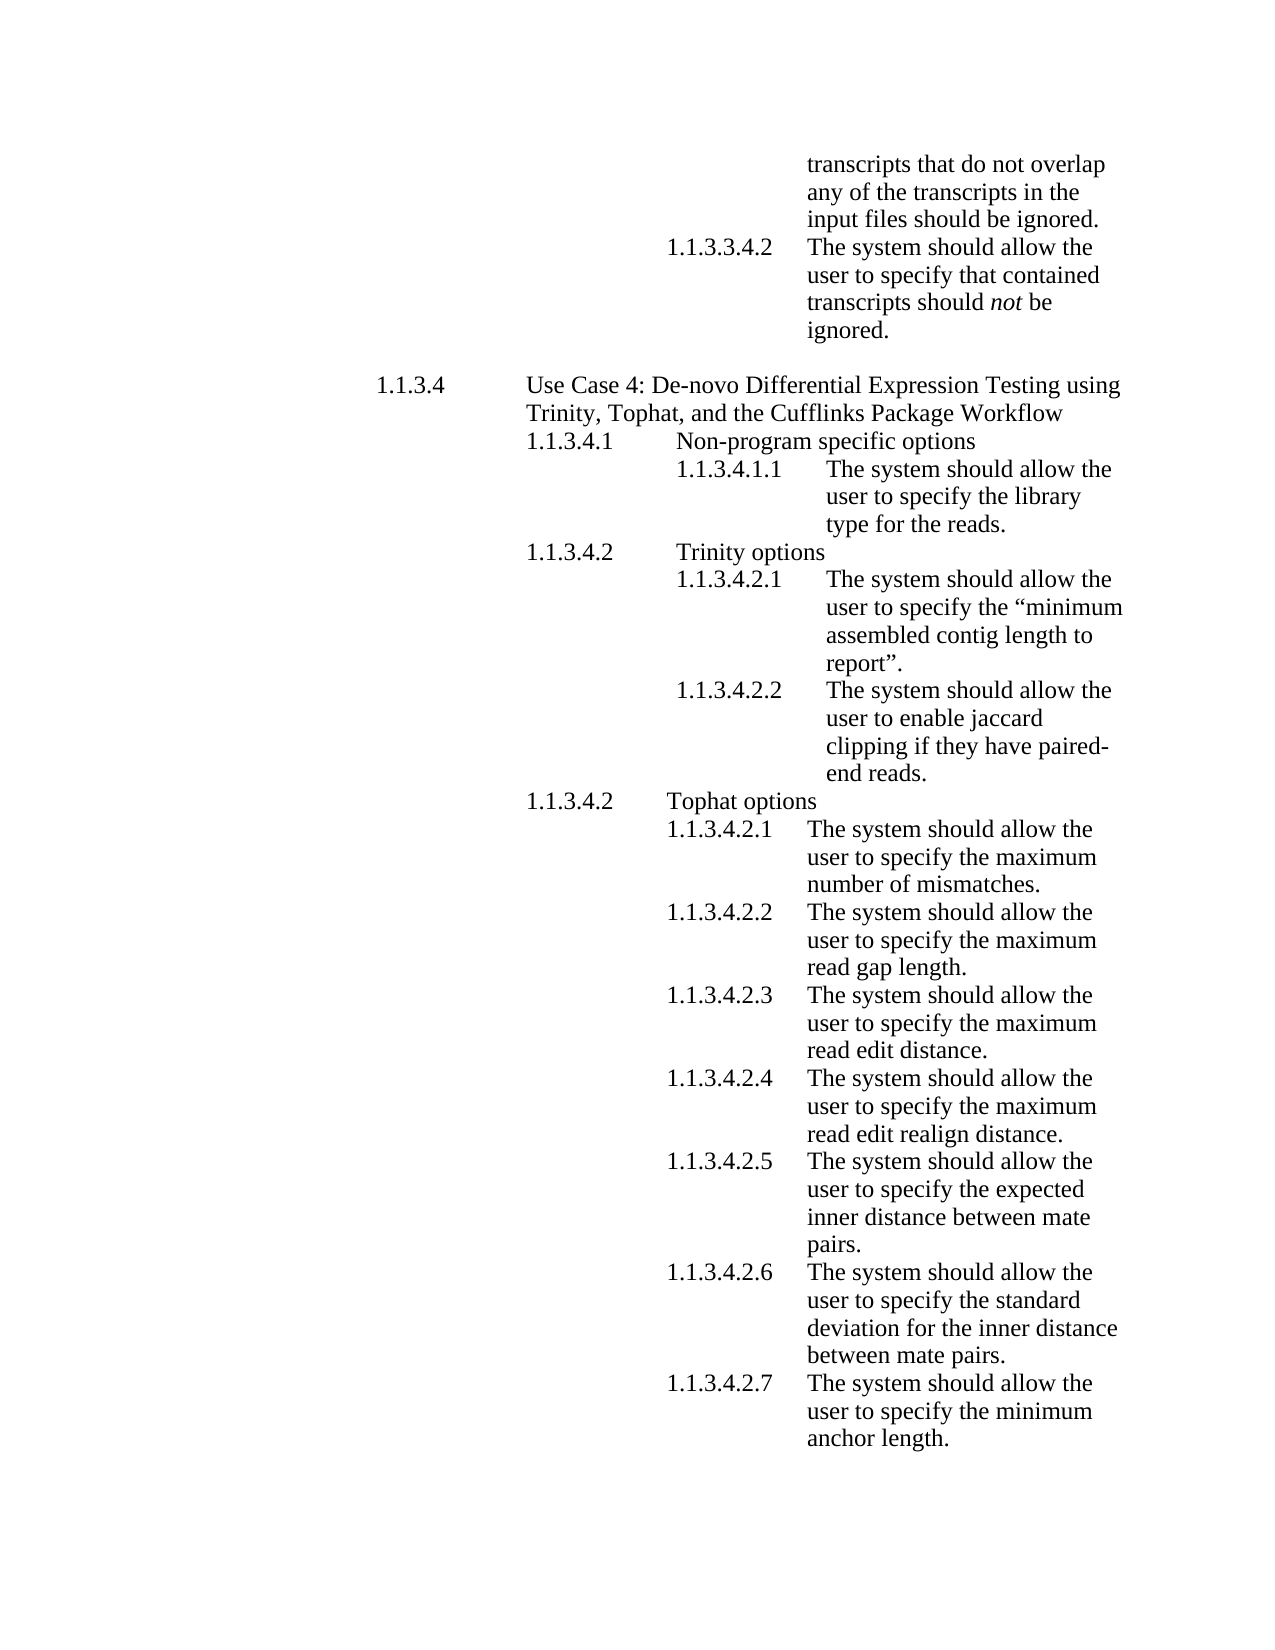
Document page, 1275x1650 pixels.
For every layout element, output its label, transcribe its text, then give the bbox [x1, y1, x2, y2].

text 1.1.3.4.2.6 The system should allow the user to specify the standard deviation for the inner distance between mate pairs. [666, 1258, 1125, 1369]
text 1.1.3.3.4.2 The system should allow the user to specify that contained transcripts should not be ignored. [666, 233, 1125, 344]
text 1.1.3.4 Use Case 4: De-novo Differential Expression Testing using Trinity, Tophat, and the Cufflinks Package Workflow [376, 372, 1125, 427]
text 1.1.3.4.2.7 The system should allow the user to specify the minimum anchor length. [666, 1369, 1125, 1452]
text 1.1.3.4.2.5 The system should allow the user to specify the expected inner distance between mate pairs. [666, 1147, 1125, 1258]
text 1.1.3.4.2 Tophat options [526, 787, 1125, 815]
text 1.1.3.4.1.1 The system should allow the user to specify the library type for the reads. [676, 455, 1125, 538]
text 1.1.3.4.2.1 The system should allow the user to specify the maximum number of mismatches. [666, 815, 1125, 898]
text 1.1.3.4.2.4 The system should allow the user to specify the maximum read edit realign distance. [666, 1064, 1125, 1147]
text 1.1.3.4.2.1 The system should allow the user to specify the “minimum assembled contig length to report”. [676, 566, 1125, 676]
text 1.1.3.4.2.3 The system should allow the user to specify the maximum read edit distance. [666, 981, 1125, 1064]
text 1.1.3.4.2.2 The system should allow the user to enable jaccard clipping if they have paired-end reads. [676, 676, 1125, 787]
text 1.1.3.4.1 Non-program specific options [526, 427, 1125, 455]
text 1.1.3.4.2 Trinity options [526, 538, 1125, 566]
text transcripts that do not overlap any of the transcripts in the input files should be ignored. [666, 150, 1125, 233]
text 1.1.3.4.2.2 The system should allow the user to specify the maximum read gap length. [666, 898, 1125, 981]
